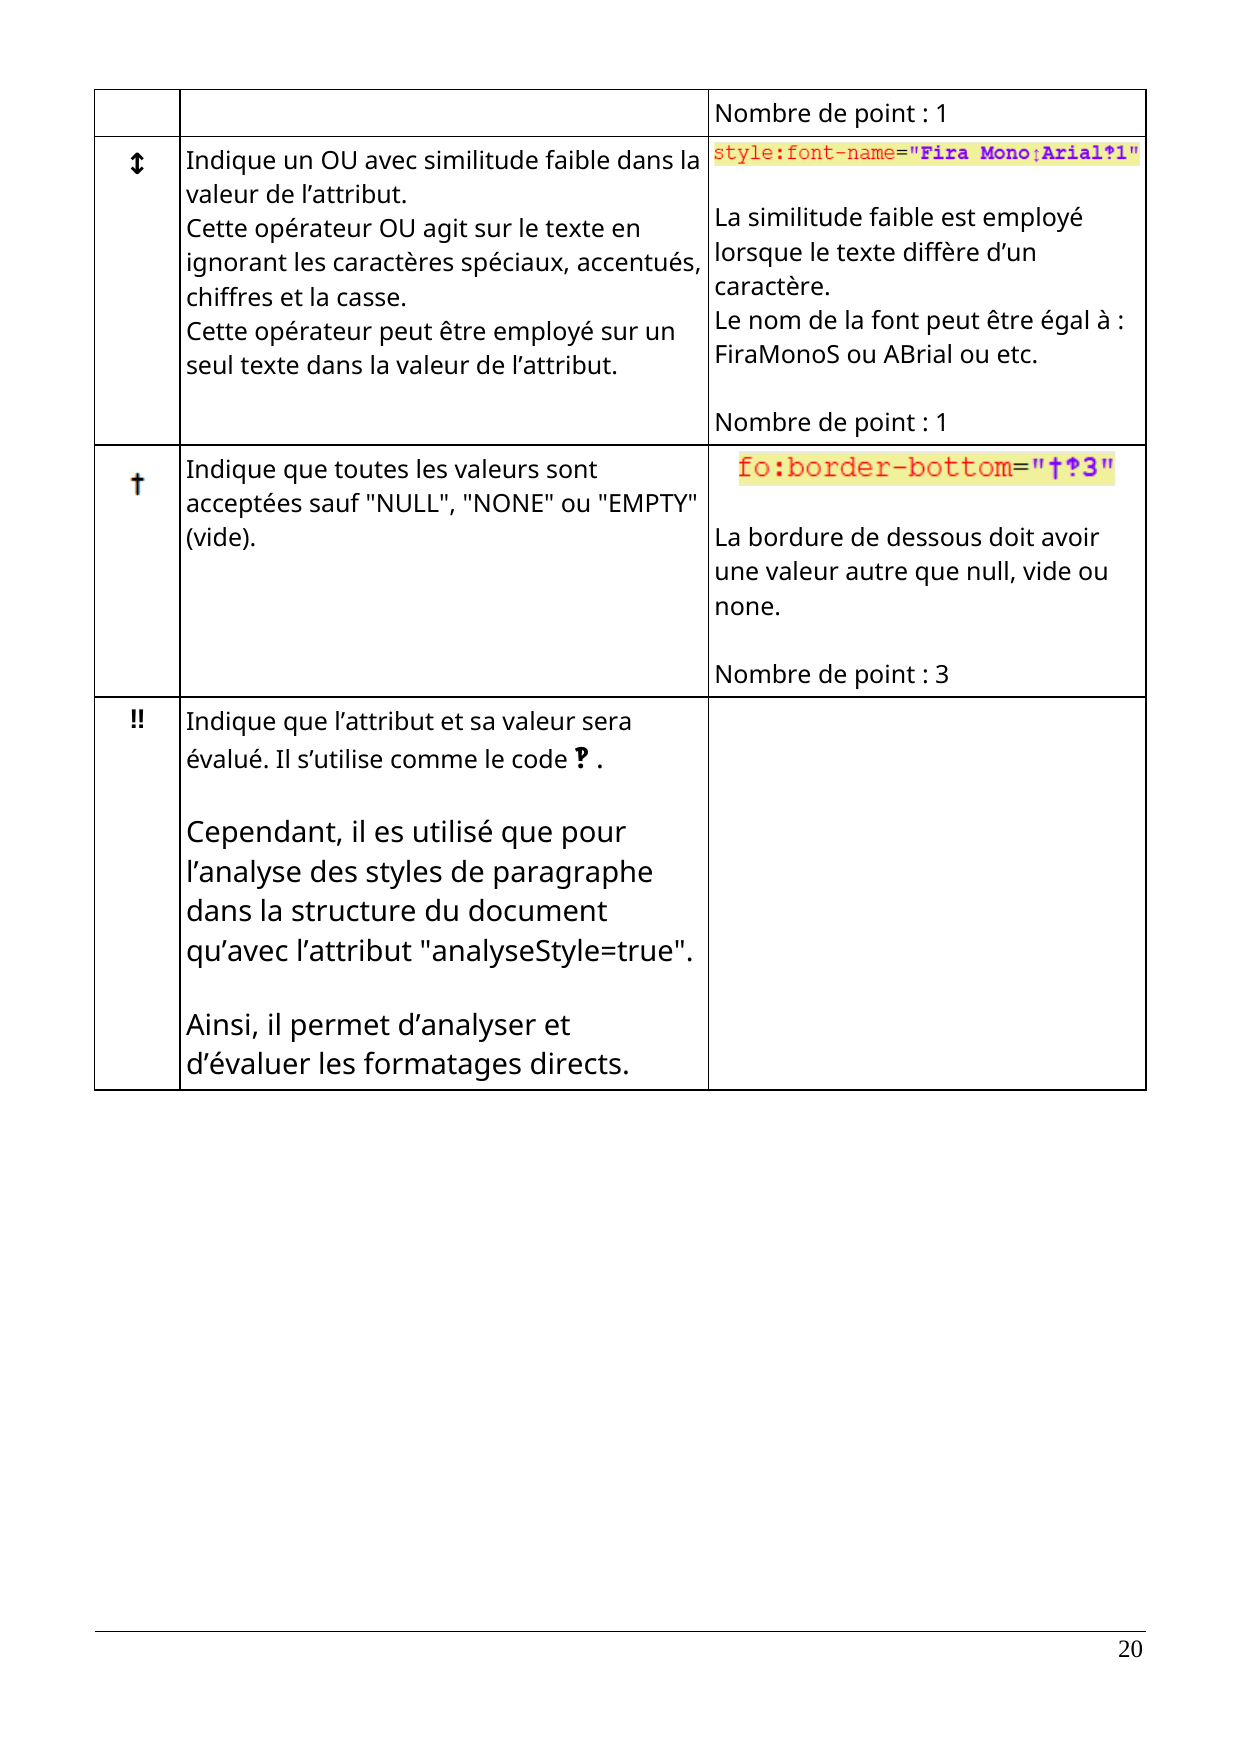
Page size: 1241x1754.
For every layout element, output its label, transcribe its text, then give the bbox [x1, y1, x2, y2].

table_cell Indique que toutes les valeurs sont acceptées sauf "NULL", "NONE" ou "EMPTY" (vide). [181, 446, 708, 696]
table_cell [181, 90, 708, 136]
picture [124, 467, 150, 497]
table_cell [95, 446, 179, 696]
picture [714, 142, 1140, 166]
table_cell [709, 698, 1145, 1089]
table_cell Indique que l’attribut et sa valeur sera évalué. Il s’utilise comme le code ‽ . Cependant, il es utilisé que pour l’analyse des styles de paragraphe dans la structure du document qu’avec l’attribut "analyseStyle=true". Ainsi, il permet d’analyser et d’évaluer les formatages directs. [181, 698, 708, 1089]
table_cell La similitude faible est employé lorsque le texte diffère d’un caractère. Le nom de la font peut être égal à : FiraMonoS ou ABrial ou etc. Nombre de point : 1 [709, 137, 1145, 444]
table_cell ‼ [95, 698, 179, 1089]
table_cell [95, 90, 179, 136]
picture [738, 451, 1116, 486]
table_cell ↕ [95, 137, 179, 444]
table_cell Nombre de point : 1 [709, 90, 1145, 136]
table_cell Indique un OU avec similitude faible dans la valeur de l’attribut. Cette opérateur OU agit sur le texte en ignorant les caractères spéciaux, accentués, chiffres et la casse. Cette opérateur peut être employé sur un seul texte dans la valeur de l’attribut. [181, 137, 708, 444]
table_cell La bordure de dessous doit avoir une valeur autre que null, vide ou none. Nombre de point : 3 [709, 446, 1145, 696]
